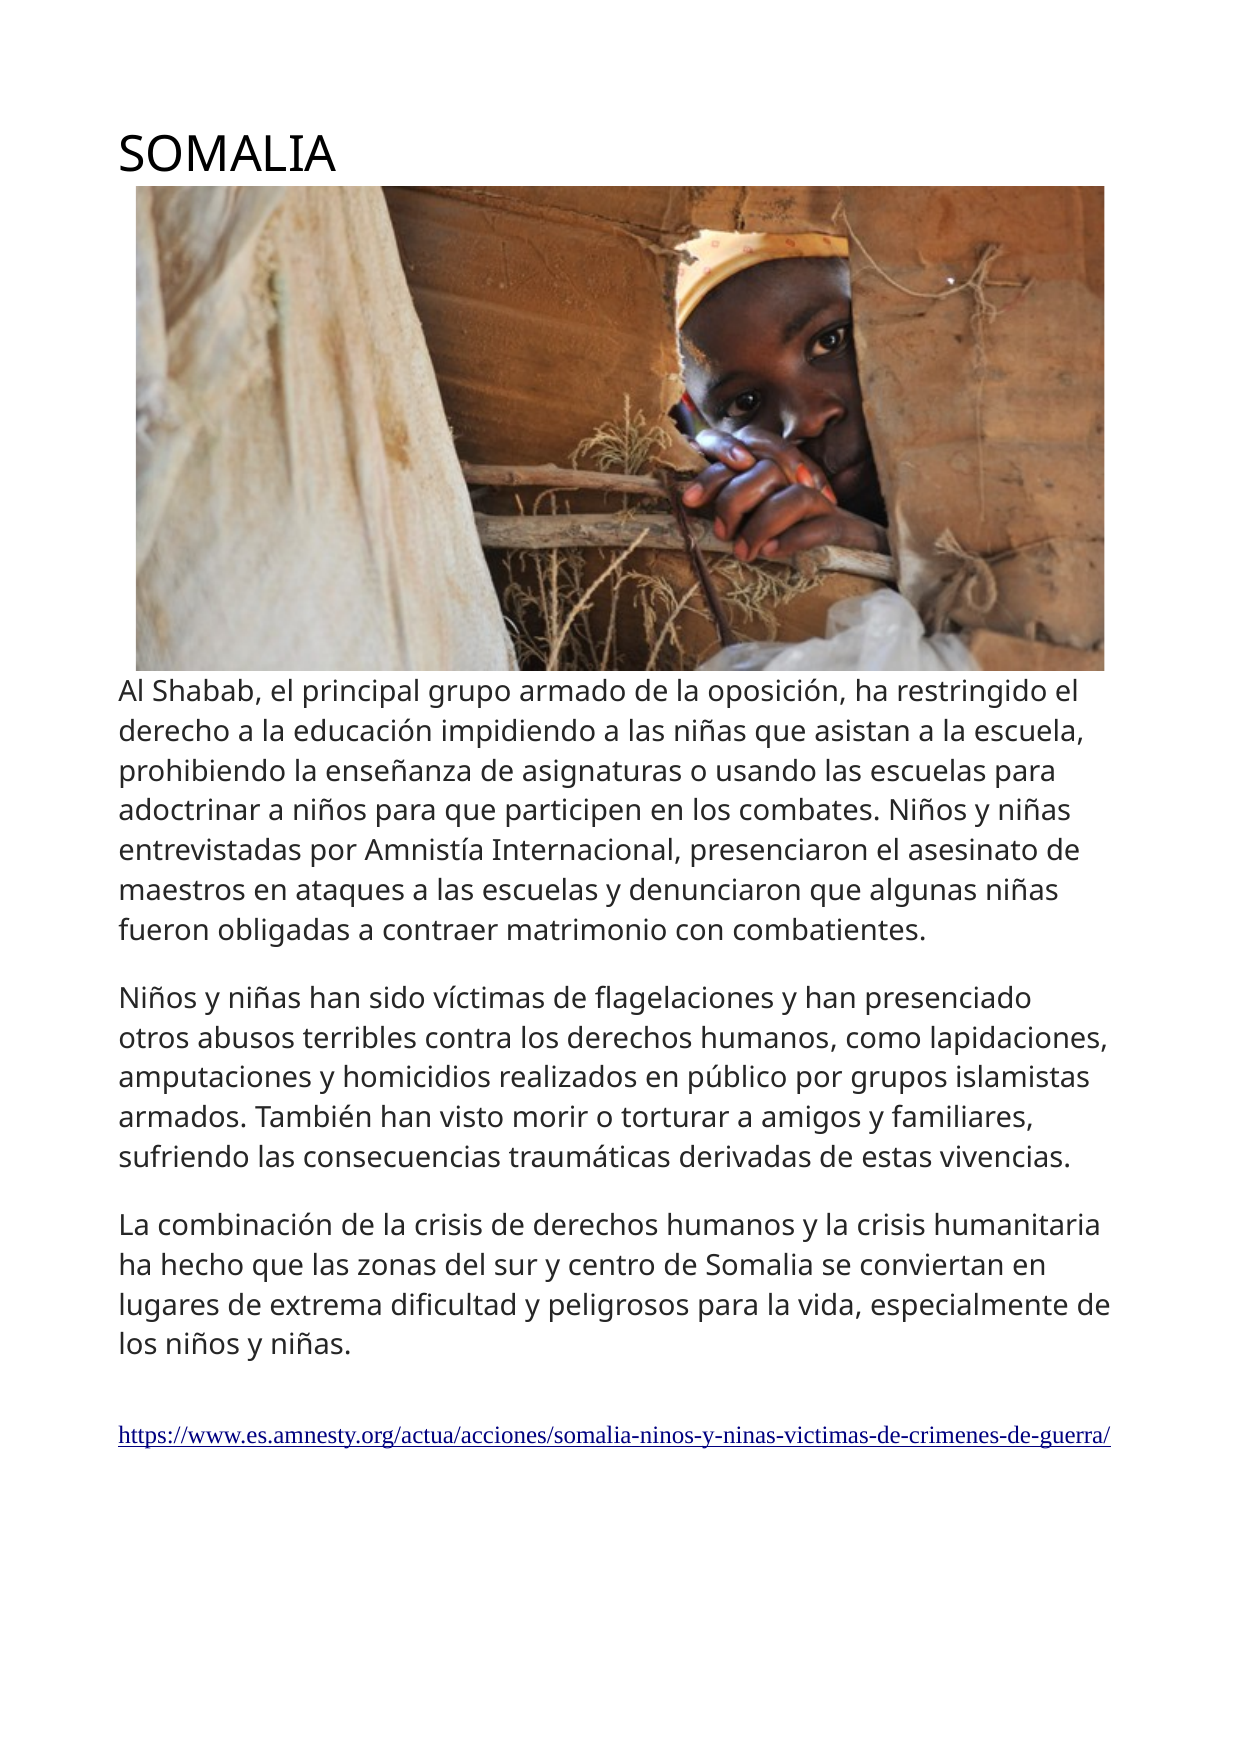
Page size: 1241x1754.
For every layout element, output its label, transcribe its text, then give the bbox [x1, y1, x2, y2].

picture [135, 186, 1105, 671]
text Al Shabab, el principal grupo armado de la oposición, ha restringido el derecho a la educación impidiendo a las niñas que asistan a la escuela, prohibiendo la enseñanza de asignaturas o usando las escuelas para adoctrinar a niños para que participen en los combates. Niños y niñas entrevistadas por Amnistía Internacional, presenciaron el asesinato de maestros en ataques a las escuelas y denunciaron que algunas niñas fueron obligadas a contraer matrimonio con combatientes. Niños y niñas han sido víctimas de flagelaciones y han presenciado otros abusos terribles contra los derechos humanos, como lapidaciones, amputaciones y homicidios realizados en público por grupos islamistas armados. También han visto morir o torturar a amigos y familiares, sufriendo las consecuencias traumáticas derivadas de estas vivencias. [118, 186, 1122, 1176]
text https://www.es.amnesty.org/actua/acciones/somalia-ninos-y-ninas-victimas-de-crimenes-de-guerra/ [118, 1421, 1122, 1449]
subtitle SOMALIA [118, 118, 1122, 186]
text La combinación de la crisis de derechos humanos y la crisis humanitaria ha hecho que las zonas del sur y centro de Somalia se conviertan en lugares de extrema dificultad y peligrosos para la vida, especialmente de los niños y niñas. [118, 1204, 1122, 1363]
